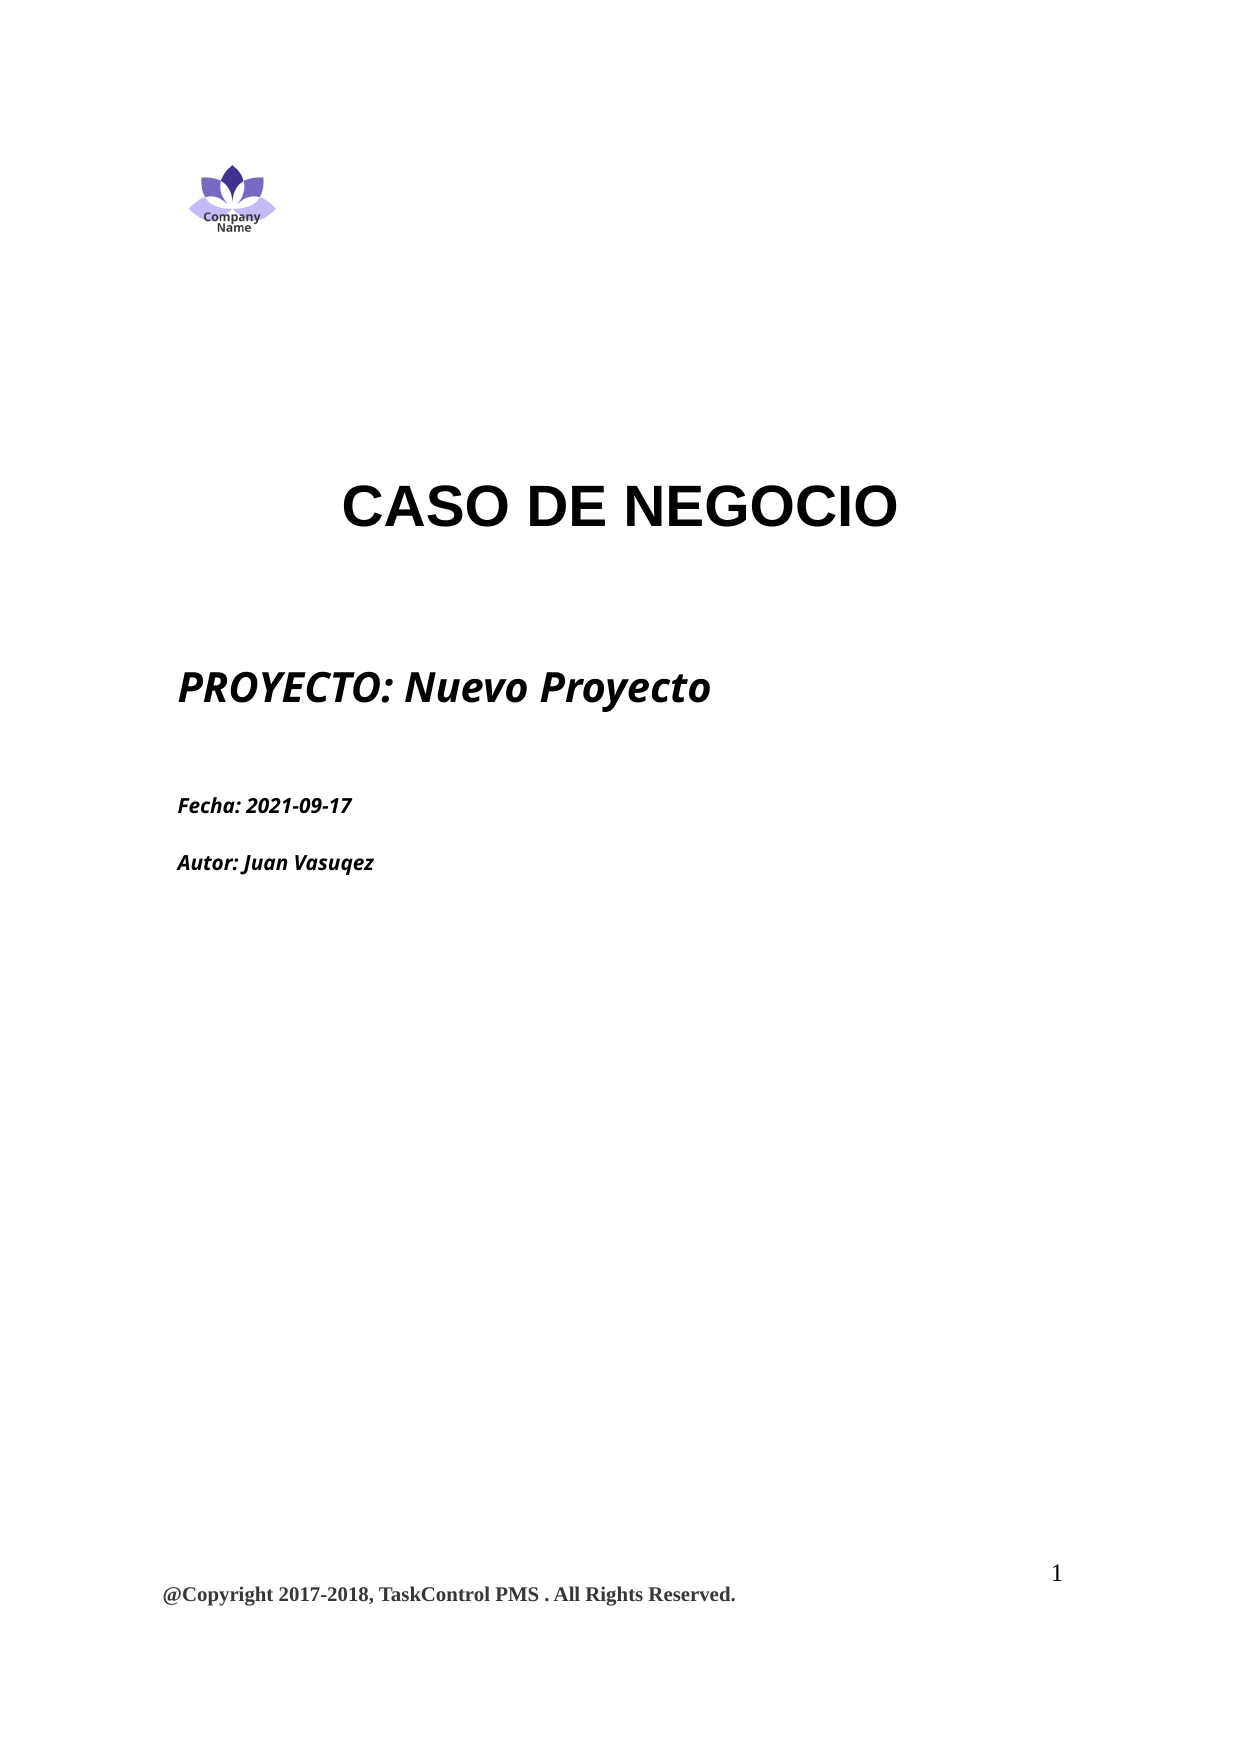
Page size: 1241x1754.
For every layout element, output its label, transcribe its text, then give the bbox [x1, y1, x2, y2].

text CASO DE NEGOCIO [177, 472, 1063, 539]
picture [177, 147, 287, 257]
text Fecha: 2021-09-17 [177, 791, 1063, 820]
subtitle PROYECTO: Nuevo Proyecto [177, 658, 1063, 714]
text Autor: Juan Vasuqez [177, 820, 1063, 877]
